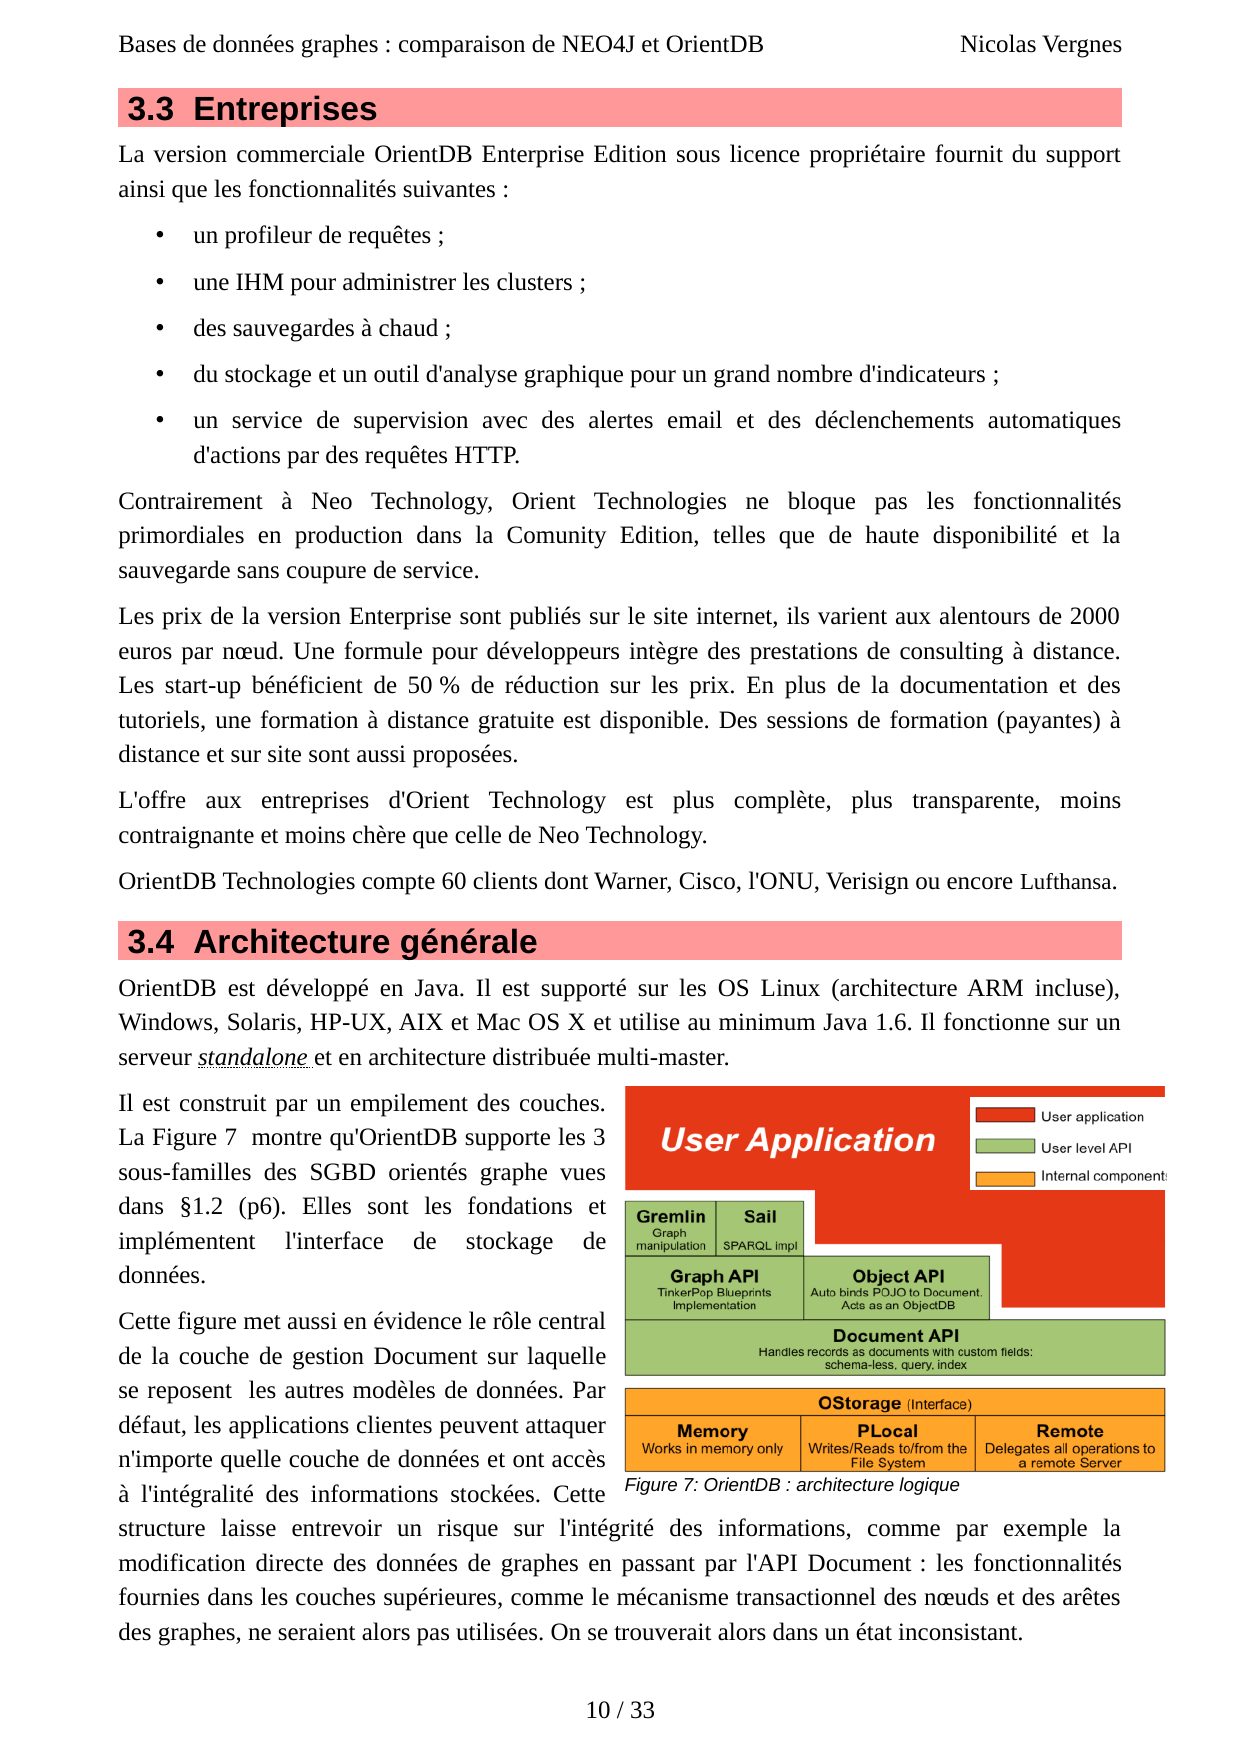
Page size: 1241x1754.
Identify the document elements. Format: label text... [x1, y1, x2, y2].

picture [624, 1086, 1167, 1474]
text L'offre aux entreprises d'Orient Technology est plus complète, plus transparente, moins contraignante et moins chère que celle de Neo Technology. [118, 785, 1122, 849]
list du stockage et un outil d'analyse graphique pour un grand nombre d'indicateurs ; [156, 359, 1122, 388]
text Cette figure met aussi en évidence le rôle central de la couche de gestion Document sur laquelle se reposent les autres modèles de données. Par défaut, les applications clientes peuvent attaquer n'importe quelle couche de données et ont accès à l'intégralité des informations stockées. Cette structure laisse entrevoir un risque sur l'intégrité des informations, comme par exemple la modification directe des données de graphes en passant par l'API Document : les fonctionnalités fournies dans les couches supérieures, comme le mécanisme transactionnel des nœuds et des arêtes des graphes, ne seraient alors pas utilisées. On se trouverait alors dans un état inconsistant. [118, 1306, 1122, 1646]
list un service de supervision avec des alertes email et des déclenchements automatiques d'actions par des requêtes HTTP. [156, 405, 1122, 468]
text Il est construit par un empilement des couches. La Figure 7 montre qu'OrientDB supporte les 3 sous-familles des SGBD orientés graphe vues dans §1.2 (p6). Elles sont les fondations et implémentent l'interface de stockage de données. [118, 1088, 624, 1289]
text Les prix de la version Enterprise sont publiés sur le site internet, ils varient aux alentours de 2000 euros par nœud. Une formule pour développeurs intègre des prestations de consulting à distance. Les start-up bénéficient de 50 % de réduction sur les prix. En plus de la documentation et des tutoriels, une formation à distance gratuite est disponible. Des sessions de formation (payantes) à distance et sur site sont aussi proposées. [118, 601, 1122, 768]
text La version commerciale OrientDB Enterprise Edition sous licence propriétaire fournit du support ainsi que les fonctionnalités suivantes : [118, 139, 1122, 203]
text OrientDB Technologies compte 60 clients dont Warner, Cisco, l'ONU, Verisign ou encore Lufthansa. [118, 866, 1122, 895]
list des sauvegardes à chaud ; [156, 313, 1122, 342]
list un profileur de requêtes ; [156, 220, 1122, 249]
subtitle Architecture générale [118, 921, 1122, 960]
list une IHM pour administrer les clusters ; [156, 267, 1122, 295]
text Figure 7: OrientDB : architecture logique [624, 1474, 1167, 1495]
text OrientDB est développé en Java. Il est supporté sur les OS Linux (architecture ARM incluse), Windows, Solaris, HP-UX, AIX et Mac OS X et utilise au minimum Java 1.6. Il fonctionne sur un serveur standalone et en architecture distribuée multi-master. [118, 973, 1122, 1070]
subtitle Entreprises [118, 88, 1122, 127]
text Contrairement à Neo Technology, Orient Technologies ne bloque pas les fonctionnalités primordiales en production dans la Comunity Edition, telles que de haute disponibilité et la sauvegarde sans coupure de service. [118, 486, 1122, 584]
